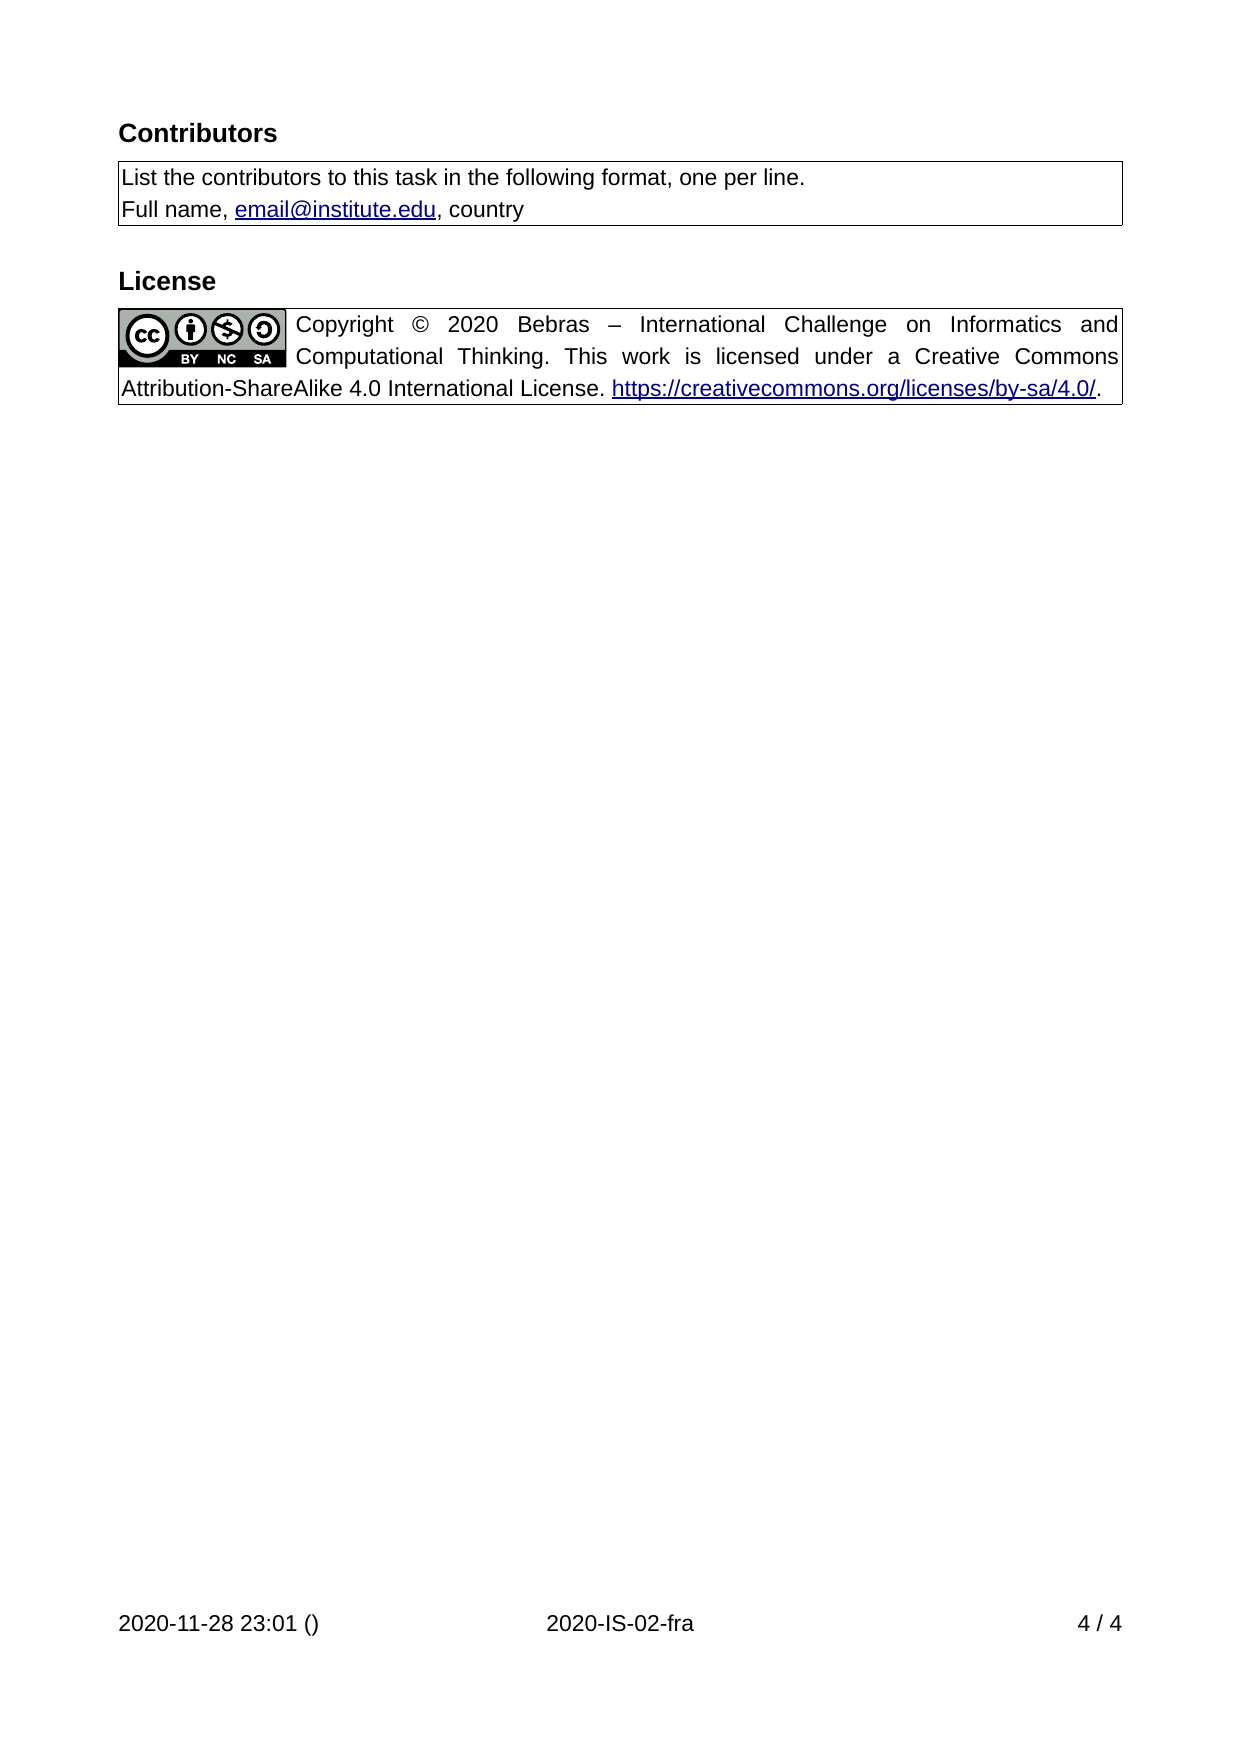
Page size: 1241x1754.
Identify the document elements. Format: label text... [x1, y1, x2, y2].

subtitle License [118, 266, 1122, 296]
subtitle Contributors [118, 118, 1122, 148]
text Copyright © 2020 Bebras – International Challenge on Informatics and Computational Thinking. This work is licensed under a Creative Commons Attribution-ShareAlike 4.0 International License. https://creativecommons.org/licenses/by-sa/4.0/. [119, 309, 1122, 404]
text List the contributors to this task in the following format, one per line. Full name, email@institute.edu, country [119, 162, 1122, 225]
